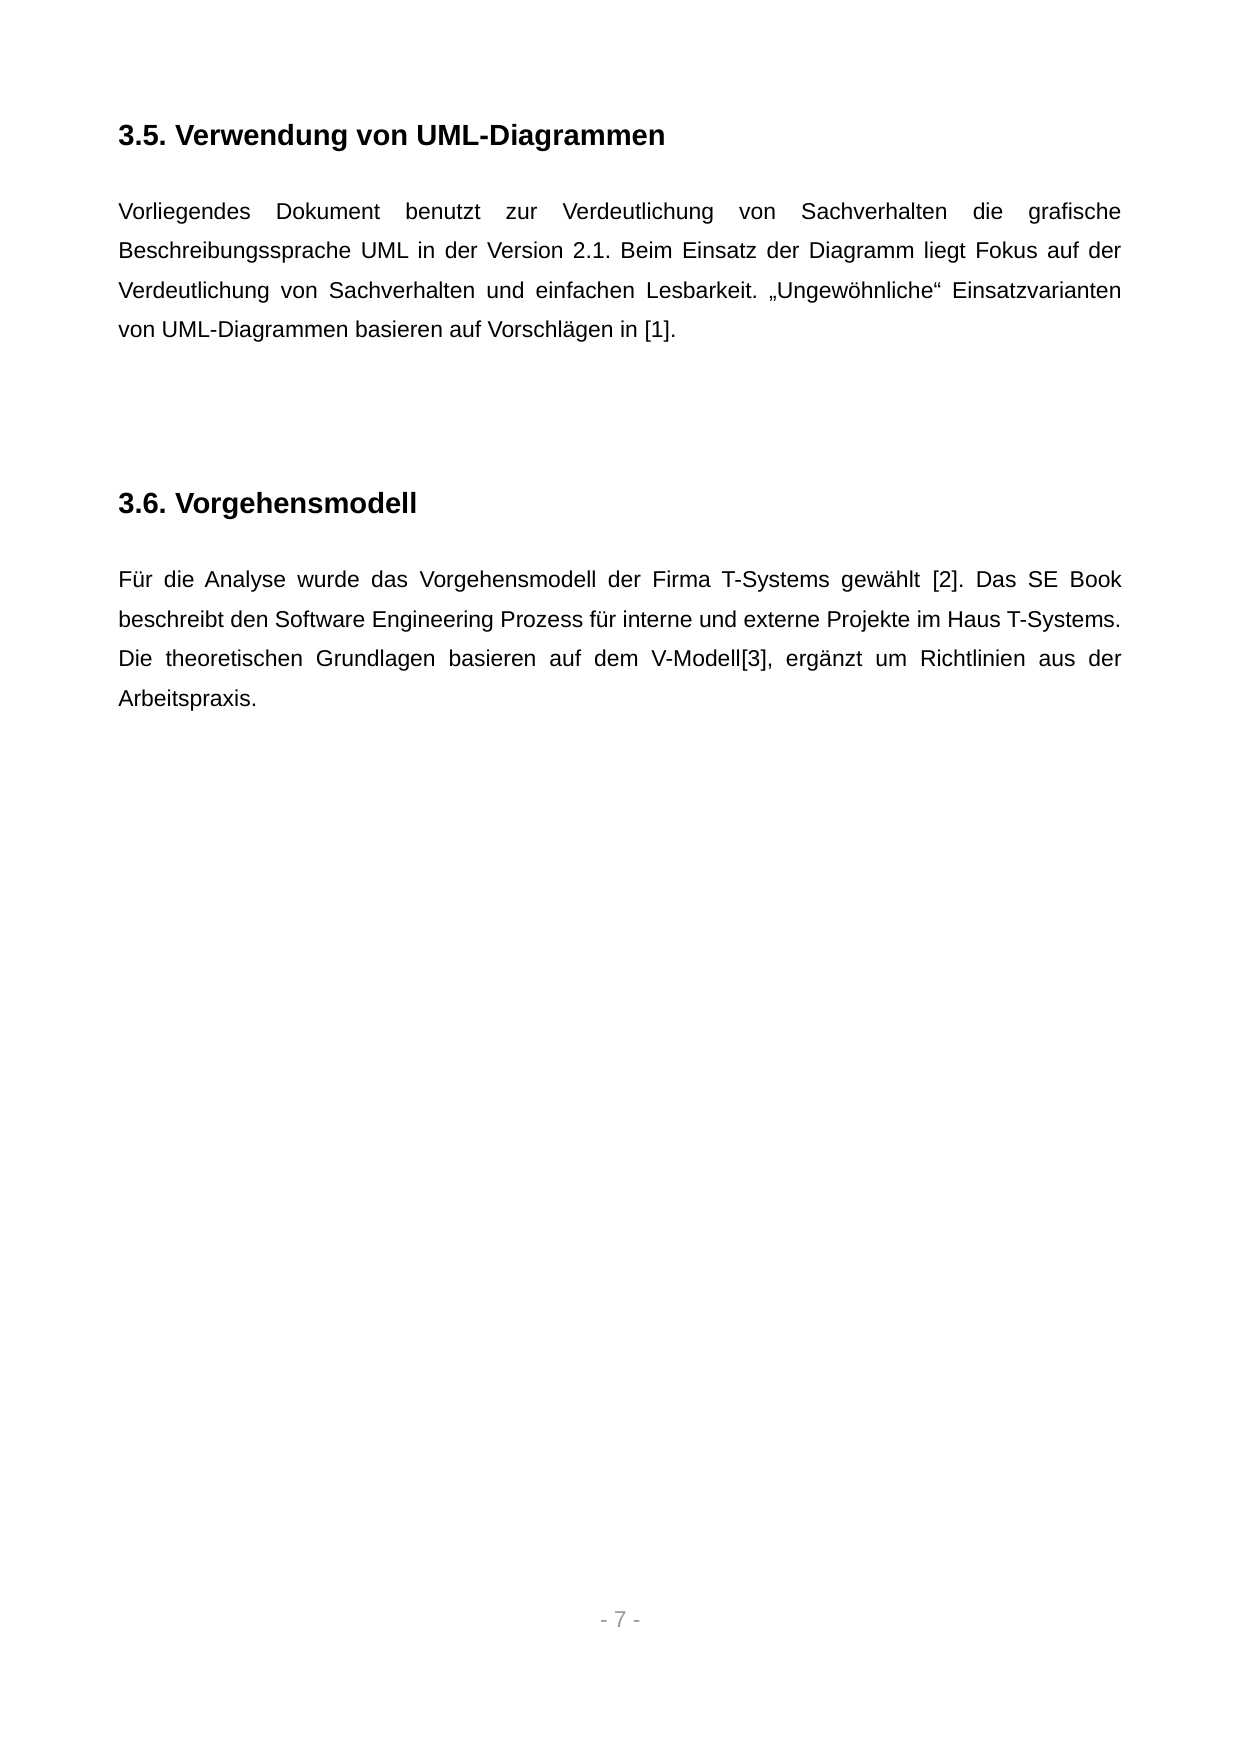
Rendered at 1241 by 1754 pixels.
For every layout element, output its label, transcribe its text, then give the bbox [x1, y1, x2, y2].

subtitle Verwendung von UML-Diagrammen [118, 118, 1122, 152]
text Für die Analyse wurde das Vorgehensmodell der Firma T-Systems gewählt [2]. Das SE Book beschreibt den Software Engineering Prozess für interne und externe Projekte im Haus T-Systems. Die theoretischen Grundlagen basieren auf dem V-Modell[3], ergänzt um Richtlinien aus der Arbeitspraxis. [118, 566, 1122, 711]
subtitle Vorgehensmodell [118, 486, 1122, 520]
text Vorliegendes Dokument benutzt zur Verdeutlichung von Sachverhalten die grafische Beschreibungssprache UML in der Version 2.1. Beim Einsatz der Diagramm liegt Fokus auf der Verdeutlichung von Sachverhalten und einfachen Lesbarkeit. „Ungewöhnliche“ Einsatzvarianten von UML-Diagrammen basieren auf Vorschlägen in [1]. [118, 198, 1122, 343]
